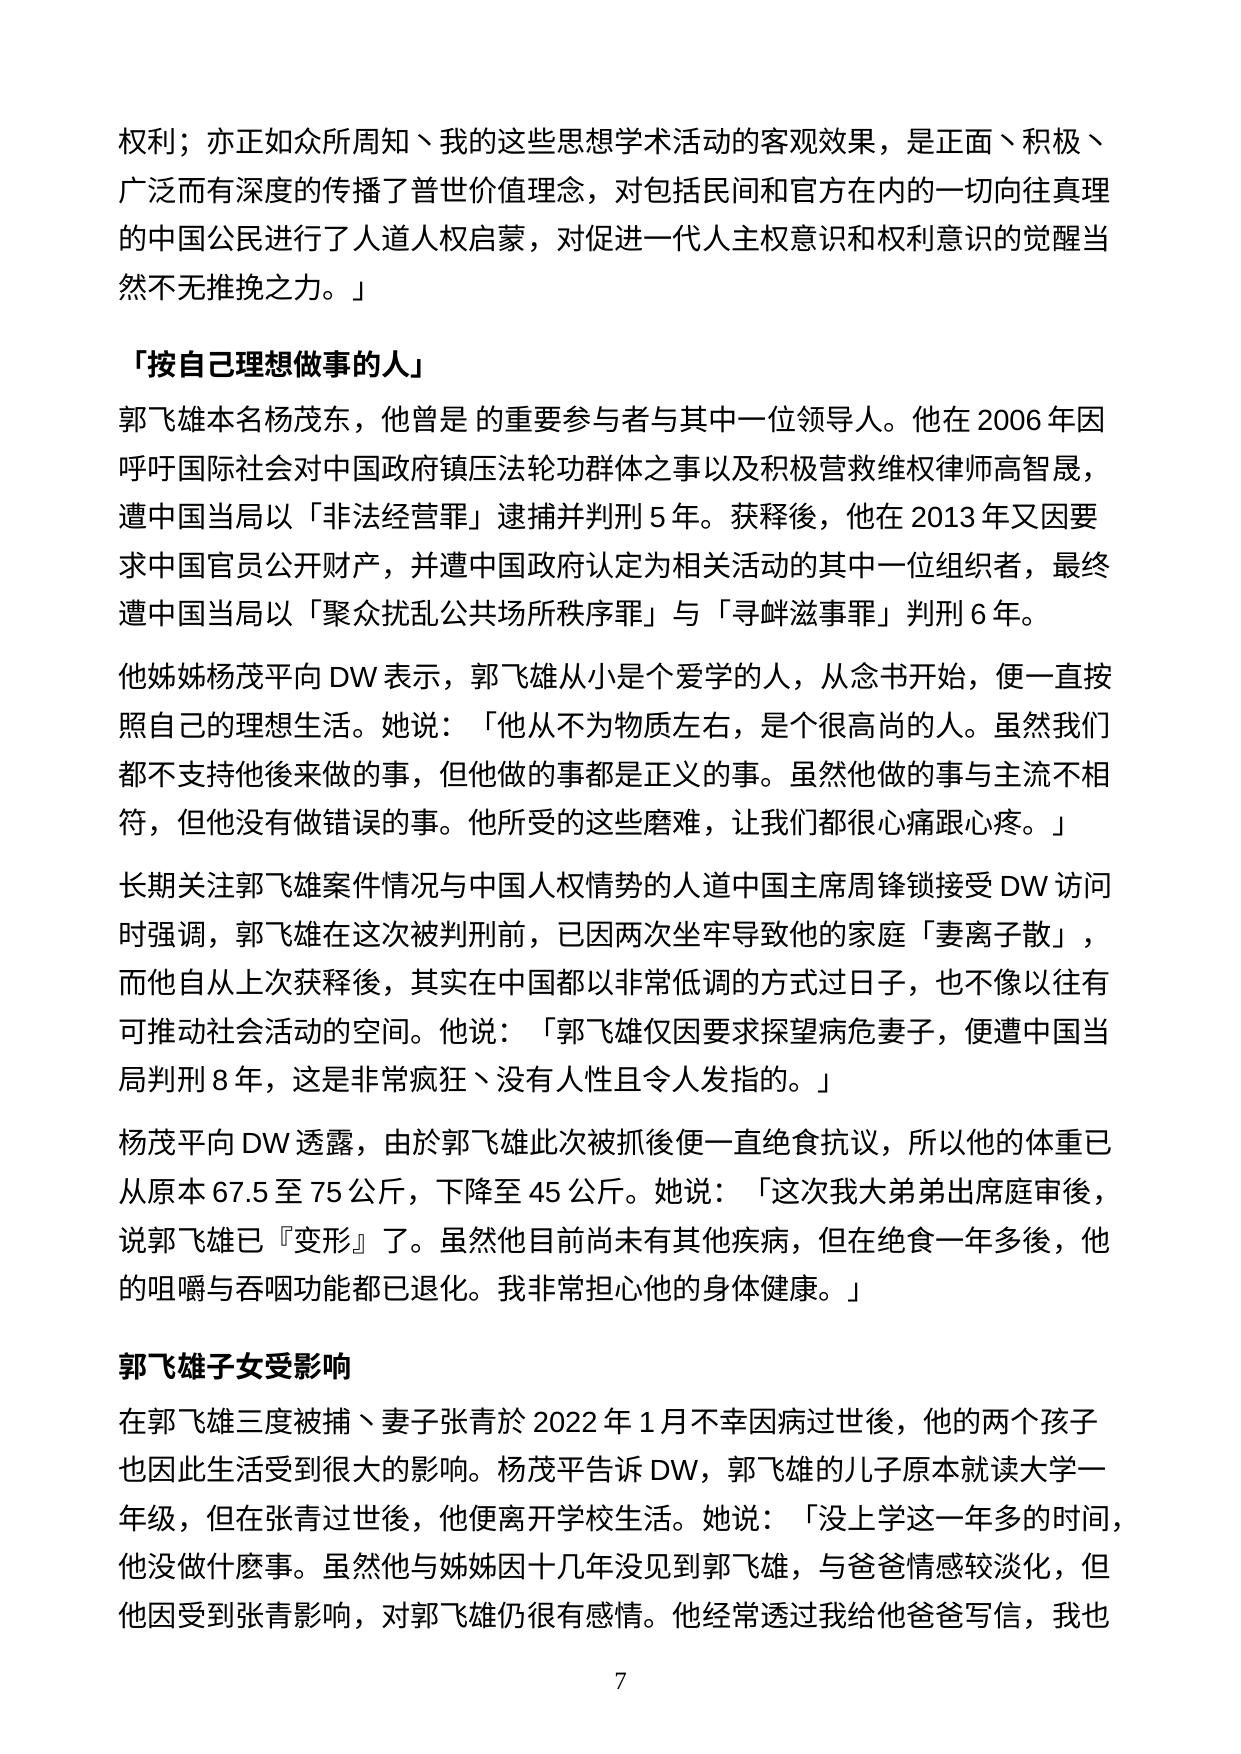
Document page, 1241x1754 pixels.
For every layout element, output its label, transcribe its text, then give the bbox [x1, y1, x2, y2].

text 在郭飞雄三度被捕丶妻子张青於2022年1月不幸因病过世後，他的两个孩子也因此生活受到很大的影响。杨茂平告诉DW，郭飞雄的儿子原本就读大学一年级，但在张青过世後，他便离开学校生活。她说：「没上学这一年多的时间，他没做什麽事。虽然他与姊姊因十几年没见到郭飞雄，与爸爸情感较淡化，但他因受到张青影响，对郭飞雄仍很有感情。他经常透过我给他爸爸写信，我也会把郭飞雄的信转给他们。但因他比较内向，又因年幼便再也没见过爸爸本人，所以这次郭飞雄被判刑之事，对他打击很大。」 [118, 1398, 1122, 1634]
subtitle 郭飞雄子女受影响 [118, 1343, 1122, 1386]
subtitle 「按自己理想做事的人」 [118, 342, 1122, 384]
text 郭飞雄本名杨茂东，他曾是 的重要参与者与其中一位领导人。他在2006年因呼吁国际社会对中国政府镇压法轮功群体之事以及积极营救维权律师高智晟，遭中国当局以「非法经营罪」逮捕并判刑5年。获释後，他在2013年又因要求中国官员公开财产，并遭中国政府认定为相关活动的其中一位组织者，最终遭中国当局以「聚众扰乱公共场所秩序罪」与「寻衅滋事罪」判刑6年。 [118, 397, 1122, 633]
text 权利；亦正如众所周知丶我的这些思想学术活动的客观效果，是正面丶积极丶广泛而有深度的传播了普世价值理念，对包括民间和官方在内的一切向往真理的中国公民进行了人道人权启蒙，对促进一代人主权意识和权利意识的觉醒当然不无推挽之力。」 [118, 118, 1122, 306]
text 杨茂平向DW透露，由於郭飞雄此次被抓後便一直绝食抗议，所以他的体重已从原本67.5至75公斤，下降至45公斤。她说：「这次我大弟弟出席庭审後，说郭飞雄已『变形』了。虽然他目前尚未有其他疾病，但在绝食一年多後，他的咀嚼与吞咽功能都已退化。我非常担心他的身体健康。」 [118, 1120, 1122, 1308]
text 长期关注郭飞雄案件情况与中国人权情势的人道中国主席周锋锁接受DW访问时强调，郭飞雄在这次被判刑前，已因两次坐牢导致他的家庭「妻离子散」，而他自从上次获释後，其实在中国都以非常低调的方式过日子，也不像以往有可推动社会活动的空间。他说：「郭飞雄仅因要求探望病危妻子，便遭中国当局判刑8年，这是非常疯狂丶没有人性且令人发指的。」 [118, 863, 1122, 1099]
text 他姊姊杨茂平向DW表示，郭飞雄从小是个爱学的人，从念书开始，便一直按照自己的理想生活。她说：「他从不为物质左右，是个很高尚的人。虽然我们都不支持他後来做的事，但他做的事都是正义的事。虽然他做的事与主流不相符，但他没有做错误的事。他所受的这些磨难，让我们都很心痛跟心疼。」 [118, 654, 1122, 842]
